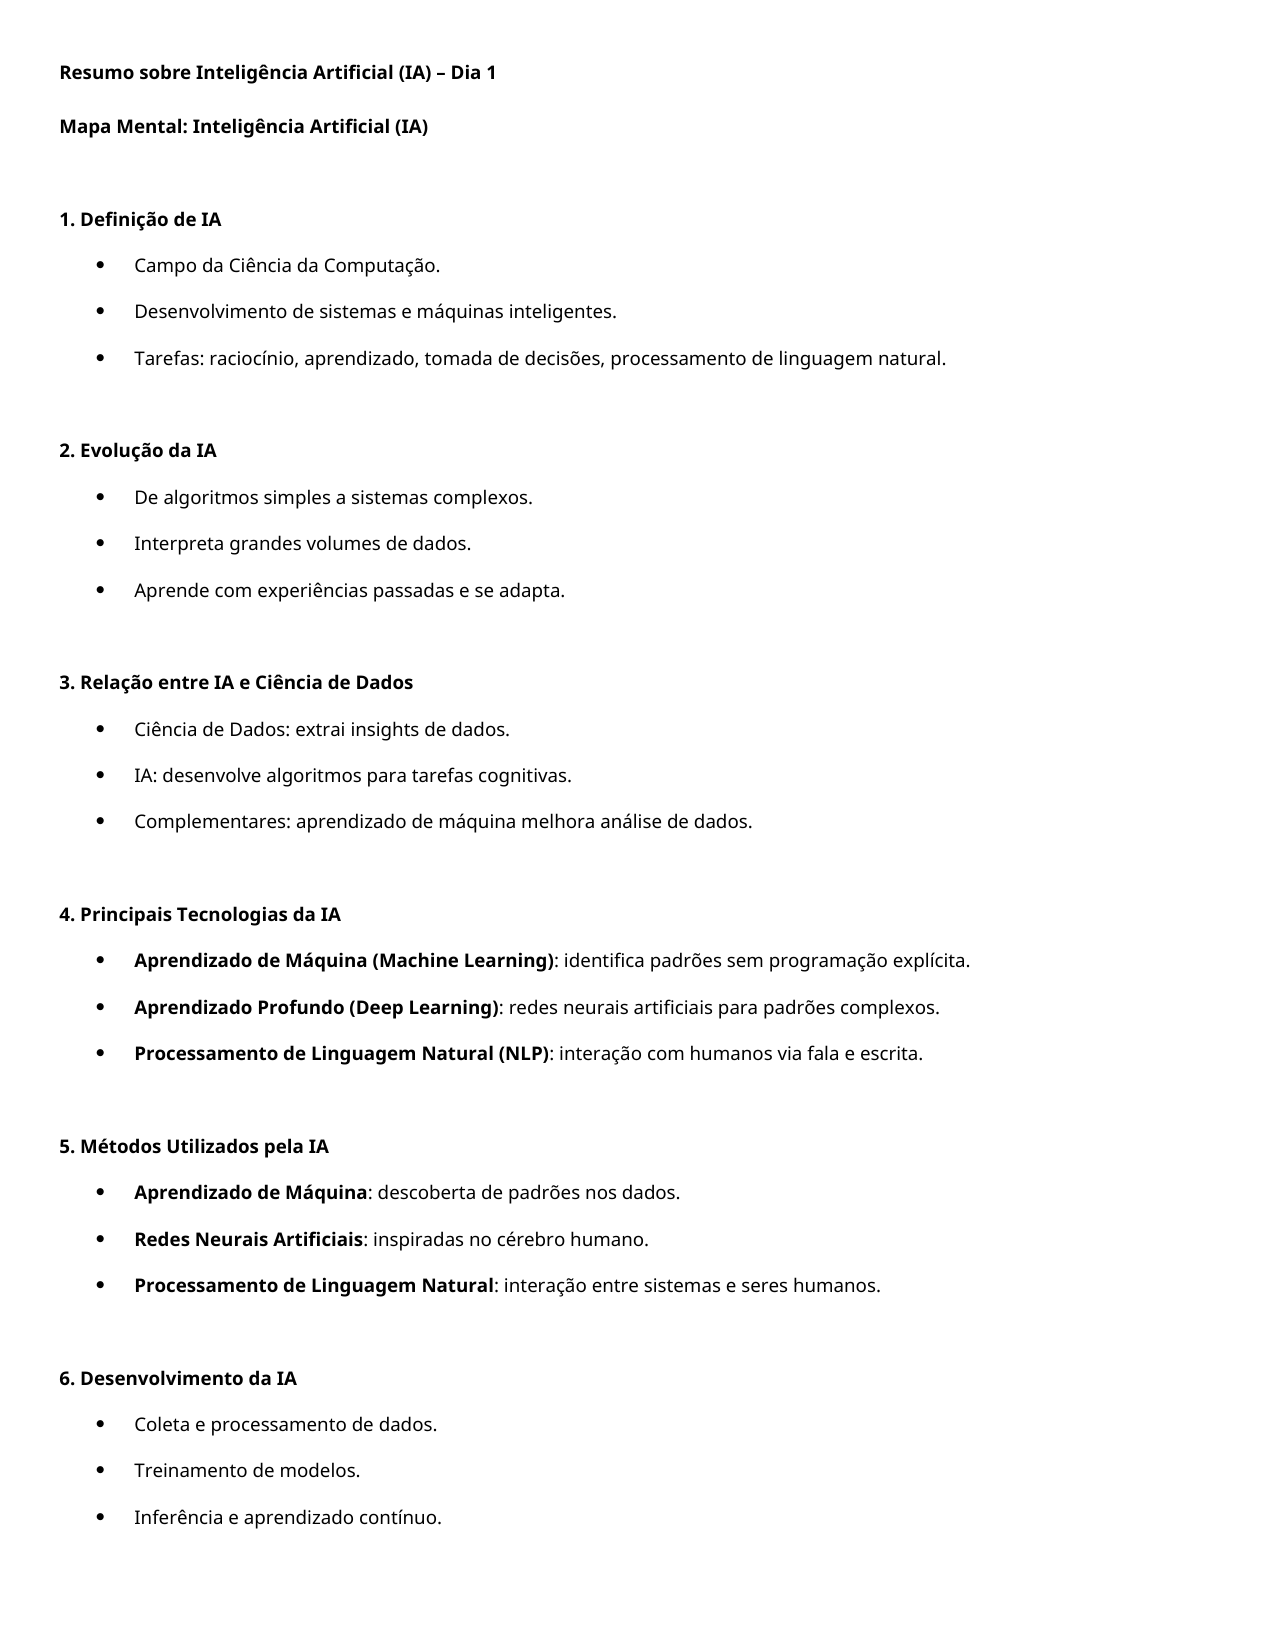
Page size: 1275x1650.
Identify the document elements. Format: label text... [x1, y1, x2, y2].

list Desenvolvimento de sistemas e máquinas inteligentes. [97, 299, 1216, 324]
text 1. Definição de IA [59, 206, 1216, 232]
text Resumo sobre Inteligência Artificial (IA) – Dia 1 [59, 59, 1216, 84]
list Aprendizado Profundo (Deep Learning): redes neurais artificiais para padrões complexos. [97, 994, 1216, 1019]
list Processamento de Linguagem Natural: interação entre sistemas e seres humanos. [97, 1272, 1216, 1298]
list Treinamento de modelos. [97, 1458, 1216, 1483]
list Redes Neurais Artificiais: inspiradas no cérebro humano. [97, 1226, 1216, 1251]
list Ciência de Dados: extrai insights de dados. [97, 716, 1216, 741]
text Mapa Mental: Inteligência Artificial (IA) [59, 113, 1216, 139]
list De algoritmos simples a sistemas complexos. [97, 484, 1216, 510]
list Coleta e processamento de dados. [97, 1411, 1216, 1437]
list Processamento de Linguagem Natural (NLP): interação com humanos via fala e escrita. [97, 1040, 1216, 1066]
text 5. Métodos Utilizados pela IA [59, 1133, 1216, 1159]
list Inferência e aprendizado contínuo. [97, 1504, 1216, 1529]
text 4. Principais Tecnologias da IA [59, 901, 1216, 927]
text 6. Desenvolvimento da IA [59, 1365, 1216, 1390]
list IA: desenvolve algoritmos para tarefas cognitivas. [97, 762, 1216, 788]
text 3. Relação entre IA e Ciência de Dados [59, 669, 1216, 695]
list Complementares: aprendizado de máquina melhora análise de dados. [97, 809, 1216, 834]
list Campo da Ciência da Computação. [97, 252, 1216, 278]
list Tarefas: raciocínio, aprendizado, tomada de decisões, processamento de linguagem natural. [97, 345, 1216, 371]
list Aprendizado de Máquina (Machine Learning): identifica padrões sem programação explícita. [97, 948, 1216, 973]
list Aprendizado de Máquina: descoberta de padrões nos dados. [97, 1179, 1216, 1205]
text 2. Evolução da IA [59, 438, 1216, 463]
list Interpreta grandes volumes de dados. [97, 531, 1216, 556]
list Aprende com experiências passadas e se adapta. [97, 577, 1216, 602]
